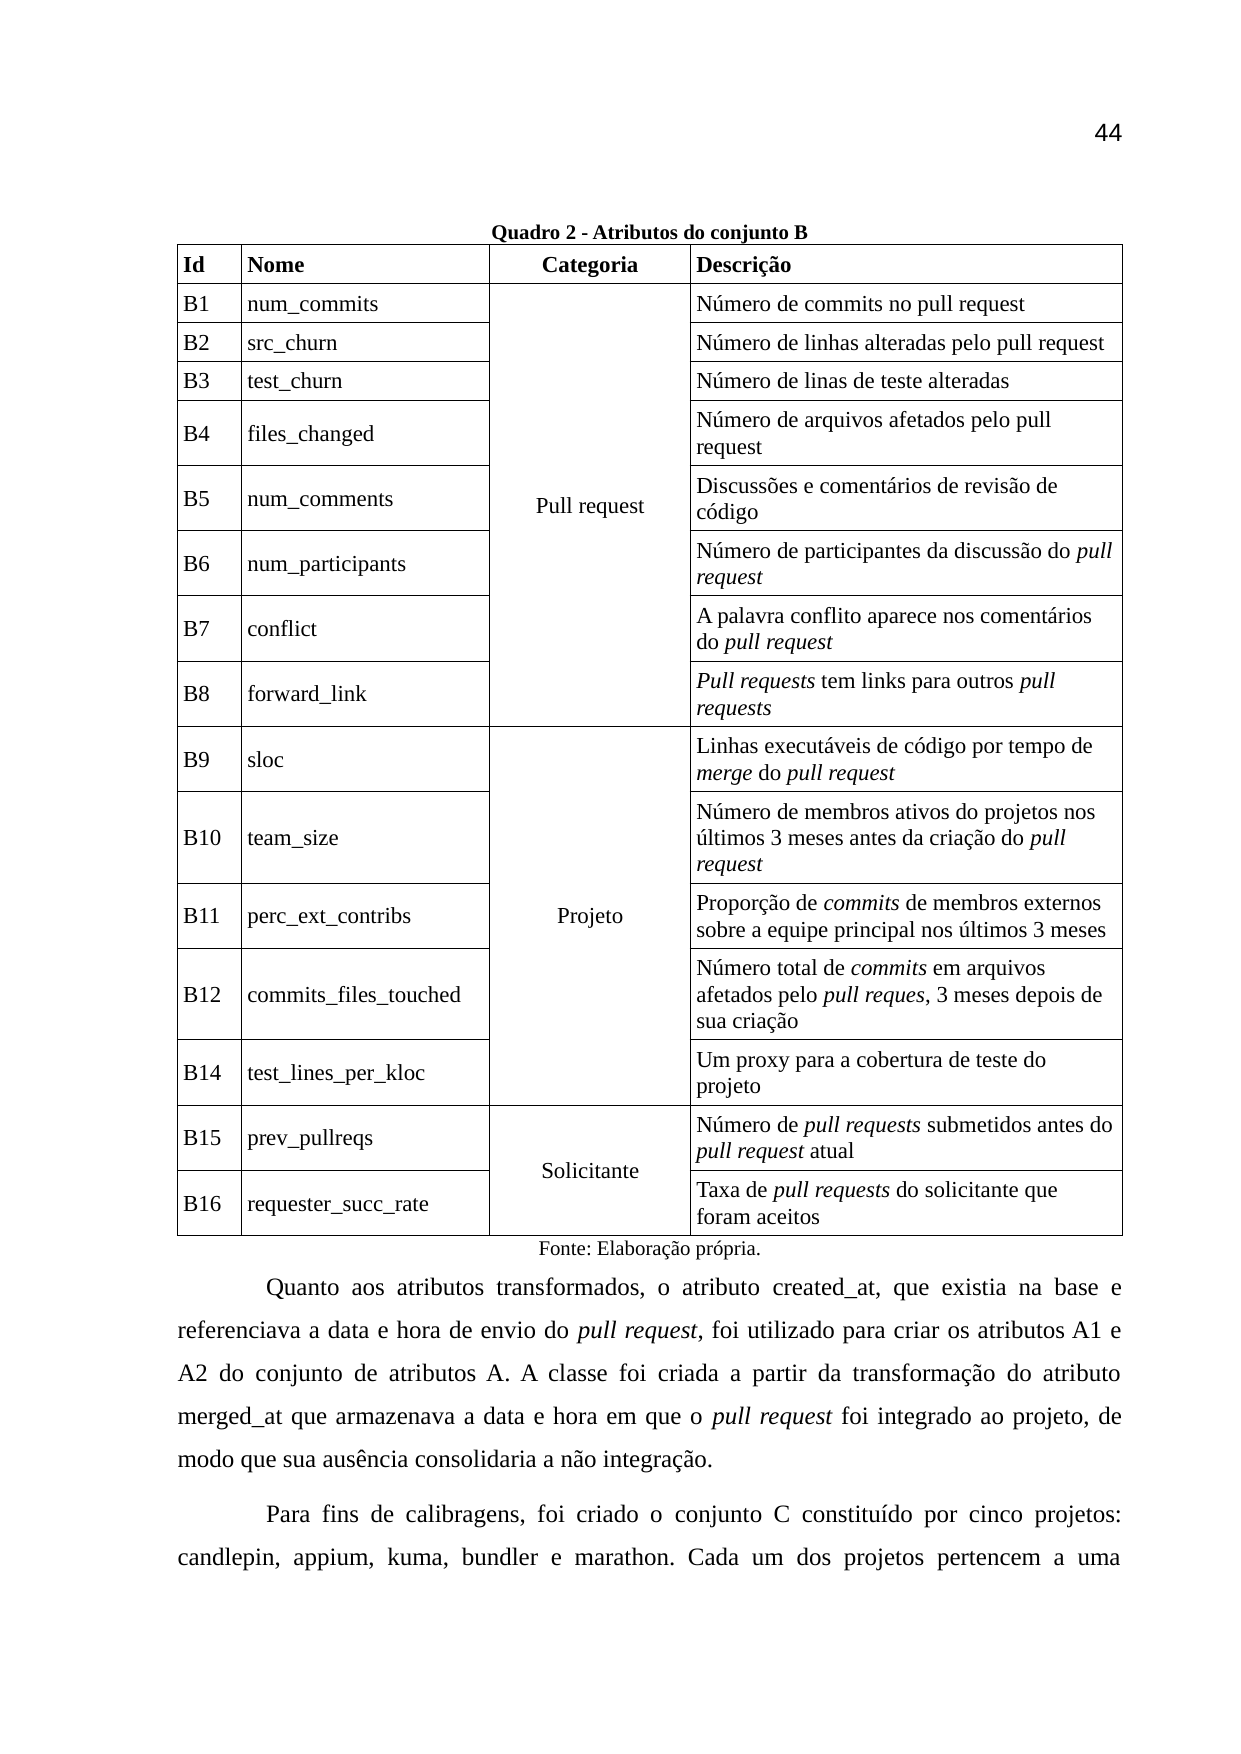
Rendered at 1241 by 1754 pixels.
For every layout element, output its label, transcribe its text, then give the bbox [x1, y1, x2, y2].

table_cell files_changed [242, 401, 489, 465]
table_cell Pull requests tem links para outros pull requests [691, 662, 1122, 726]
table_cell B8 [178, 662, 241, 726]
table_cell B16 [178, 1171, 241, 1235]
table_cell commits_files_touched [242, 949, 489, 1039]
table_cell forward_link [242, 662, 489, 726]
table_cell B11 [178, 884, 241, 948]
table_cell B10 [178, 792, 241, 882]
table_cell B15 [178, 1106, 241, 1170]
text Quanto aos atributos transformados, o atributo created_at, que existia na base e referenciava a data e hora de envio do pull request, foi utilizado para criar os atributos A1 e A2 do conjunto de atributos A. A classe foi criada a partir da transformação do atributo merged_at que armazenava a data e hora em que o pull request foi integrado ao projeto, de modo que sua ausência consolidaria a não integração. [177, 1272, 1122, 1473]
table_cell Um proxy para a cobertura de teste do projeto [691, 1040, 1122, 1104]
table_cell Número total de commits em arquivos afetados pelo pull reques, 3 meses depois de sua criação [691, 949, 1122, 1039]
text Quadro 2 - Atributos do conjunto B [177, 220, 1122, 244]
table_cell Número de arquivos afetados pelo pull request [691, 401, 1122, 465]
table_cell B5 [178, 466, 241, 530]
table_cell perc_ext_contribs [242, 884, 489, 948]
table_cell team_size [242, 792, 489, 882]
table_cell src_churn [242, 323, 489, 361]
table_cell test_lines_per_kloc [242, 1040, 489, 1104]
table_cell Taxa de pull requests do solicitante que foram aceitos [691, 1171, 1122, 1235]
table_cell conflict [242, 596, 489, 661]
table_cell num_commits [242, 284, 489, 322]
table_cell Proporção de commits de membros externos sobre a equipe principal nos últimos 3 meses [691, 884, 1122, 948]
table_cell test_churn [242, 362, 489, 400]
table_cell B2 [178, 323, 241, 361]
table_cell B3 [178, 362, 241, 400]
table_cell Projeto [490, 727, 690, 1104]
text Para fins de calibragens, foi criado o conjunto C constituído por cinco projetos: candlepin, appium, kuma, bundler e marathon. Cada um dos projetos pertencem a uma [177, 1499, 1122, 1571]
table_cell Número de pull requests submetidos antes do pull request atual [691, 1106, 1122, 1170]
table_cell sloc [242, 727, 489, 791]
table_cell requester_succ_rate [242, 1171, 489, 1235]
table_cell Pull request [490, 284, 690, 726]
table_cell Número de membros ativos do projetos nos últimos 3 meses antes da criação do pull request [691, 792, 1122, 882]
table_cell Linhas executáveis de código por tempo de merge do pull request [691, 727, 1122, 791]
table_cell B1 [178, 284, 241, 322]
table_cell Número de commits no pull request [691, 284, 1122, 322]
table_cell num_participants [242, 531, 489, 595]
table_cell Número de linas de teste alteradas [691, 362, 1122, 400]
table_cell Número de participantes da discussão do pull request [691, 531, 1122, 595]
table_cell B7 [178, 596, 241, 661]
table_cell A palavra conflito aparece nos comentários do pull request [691, 596, 1122, 661]
table_cell Solicitante [490, 1106, 690, 1235]
table_cell prev_pullreqs [242, 1106, 489, 1170]
table_cell Número de linhas alteradas pelo pull request [691, 323, 1122, 361]
table_cell B12 [178, 949, 241, 1039]
table_header Descrição [691, 245, 1122, 283]
table_header Categoria [490, 245, 690, 283]
table_cell num_comments [242, 466, 489, 530]
table_cell B9 [178, 727, 241, 791]
table_cell B14 [178, 1040, 241, 1104]
table_cell B4 [178, 401, 241, 465]
table_cell B6 [178, 531, 241, 595]
text Fonte: Elaboração própria. [177, 1236, 1122, 1260]
table_header Nome [242, 245, 489, 283]
table_header Id [178, 245, 241, 283]
table_cell Discussões e comentários de revisão de código [691, 466, 1122, 530]
